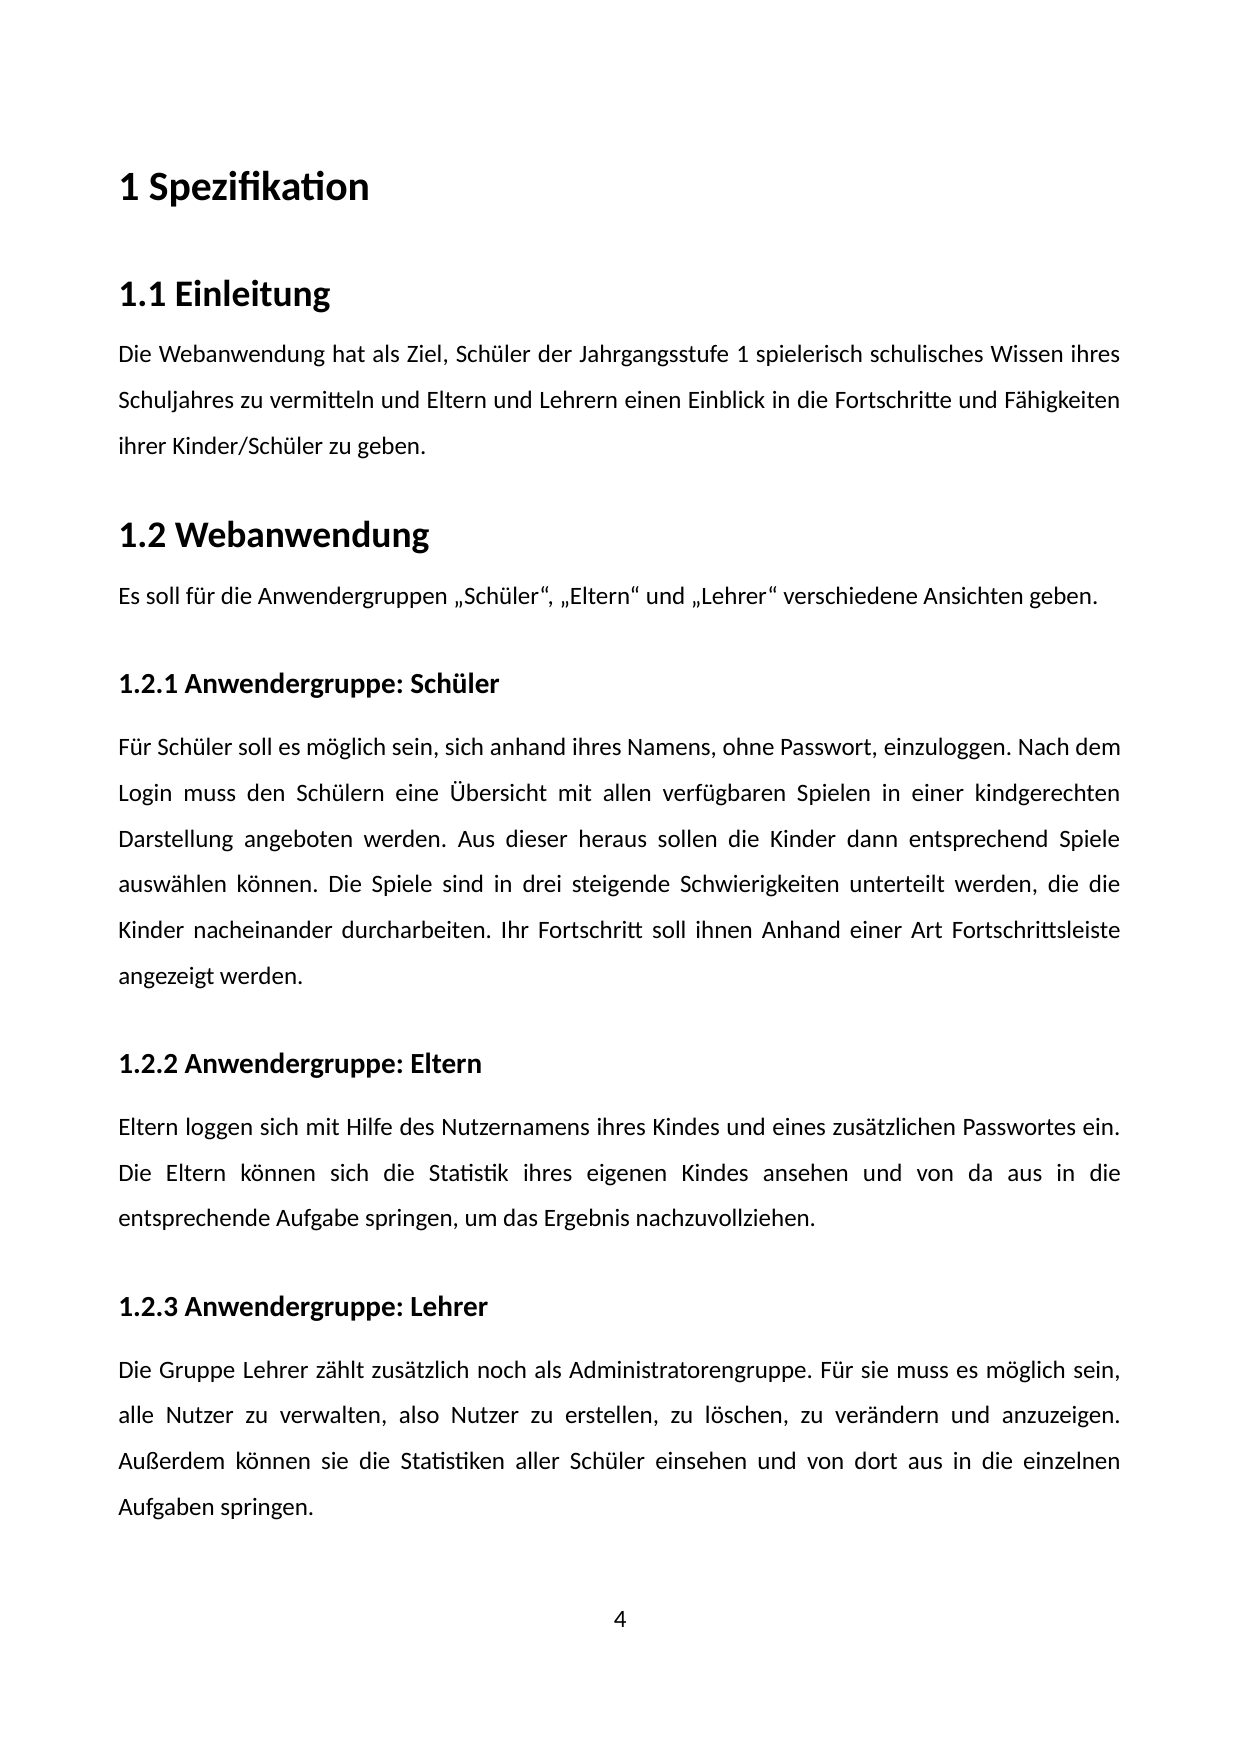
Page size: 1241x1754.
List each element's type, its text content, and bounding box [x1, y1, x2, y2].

subtitle 1.2 Webanwendung [118, 511, 1122, 557]
text Die Webanwendung hat als Ziel, Schüler der Jahrgangsstufe 1 spielerisch schulisches Wissen ihres Schuljahres zu vermitteln und Eltern und Lehrern einen Einblick in die Fortschritte und Fähigkeiten ihrer Kinder/Schüler zu geben. [118, 339, 1122, 461]
subtitle 1 Spezifikation [118, 160, 1122, 211]
subtitle 1.2.1 Anwendergruppe: Schüler [118, 665, 1122, 701]
subtitle 1.2.2 Anwendergruppe: Eltern [118, 1045, 1122, 1081]
text Es soll für die Anwendergruppen „Schüler“, „Eltern“ und „Lehrer“ verschiedene Ansichten geben. [118, 580, 1122, 611]
text Für Schüler soll es möglich sein, sich anhand ihres Namens, ohne Passwort, einzuloggen. Nach dem Login muss den Schülern eine Übersicht mit allen verfügbaren Spielen in einer kindgerechten Darstellung angeboten werden. Aus dieser heraus sollen die Kinder dann entsprechend Spiele auswählen können. Die Spiele sind in drei steigende Schwierigkeiten unterteilt werden, die die Kinder nacheinander durcharbeiten. Ihr Fortschritt soll ihnen Anhand einer Art Fortschrittsleiste angezeigt werden. [118, 731, 1122, 990]
subtitle 1.2.3 Anwendergruppe: Lehrer [118, 1288, 1122, 1323]
text Die Gruppe Lehrer zählt zusätzlich noch als Administratorengruppe. Für sie muss es möglich sein, alle Nutzer zu verwalten, also Nutzer zu erstellen, zu löschen, zu verändern und anzuzeigen. Außerdem können sie die Statistiken aller Schüler einsehen und von dort aus in die einzelnen Aufgaben springen. [118, 1354, 1122, 1522]
subtitle 1.1 Einleitung [118, 270, 1122, 316]
text Eltern loggen sich mit Hilfe des Nutzernamens ihres Kindes und eines zusätzlichen Passwortes ein. Die Eltern können sich die Statistik ihres eigenen Kindes ansehen und von da aus in die entsprechende Aufgabe springen, um das Ergebnis nachzuvollziehen. [118, 1111, 1122, 1233]
